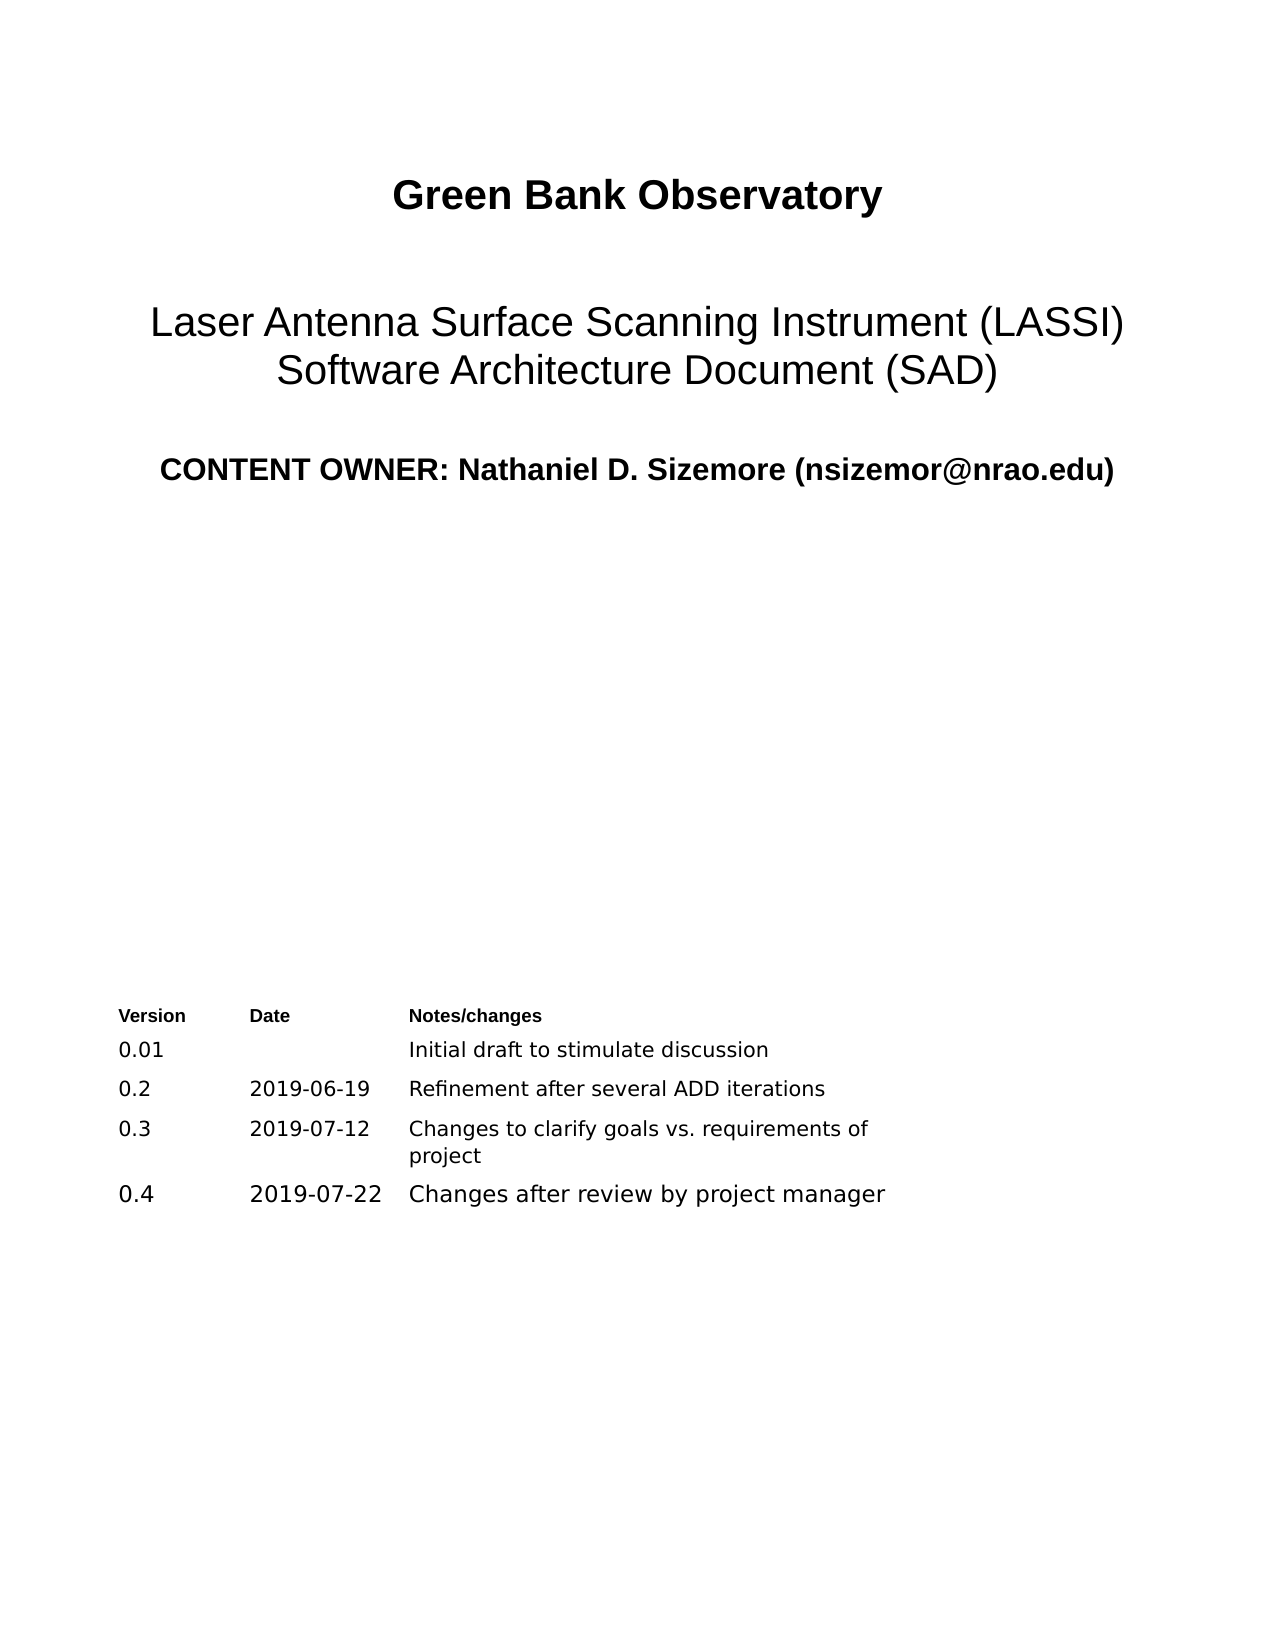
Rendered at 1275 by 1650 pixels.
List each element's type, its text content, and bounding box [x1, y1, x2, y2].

table_cell 2019-06-19 [238, 1074, 397, 1114]
table_header Date [238, 987, 397, 1035]
table_cell [107, 1220, 238, 1260]
table_cell [398, 1260, 951, 1299]
table_cell 0.3 [107, 1114, 238, 1181]
table_cell [238, 1260, 397, 1299]
table_cell [107, 1260, 238, 1299]
table_cell Refinement after several ADD iterations [398, 1074, 951, 1114]
title CONTENT OWNER: Nathaniel D. Sizemore (nsizemor@nrao.edu) [118, 445, 1157, 487]
table_header Notes/changes [398, 987, 951, 1035]
table_header Version [107, 987, 238, 1035]
title Green Bank Observatory [118, 170, 1157, 218]
table_cell 0.01 [107, 1035, 238, 1074]
table_cell 0.4 [107, 1181, 238, 1220]
table_cell 2019-07-22 [238, 1181, 397, 1220]
title Laser Antenna Surface Scanning Instrument (LASSI) Software Architecture Document (SAD) [118, 249, 1157, 393]
table_cell 0.2 [107, 1074, 238, 1114]
table_cell 2019-07-12 [238, 1114, 397, 1181]
table_cell Initial draft to stimulate discussion [398, 1035, 951, 1074]
table_cell [238, 1035, 397, 1074]
table_cell Changes after review by project manager [398, 1181, 951, 1220]
table_cell [398, 1220, 951, 1260]
table_cell Changes to clarify goals vs. requirements of project [398, 1114, 951, 1181]
table_cell [238, 1220, 397, 1260]
